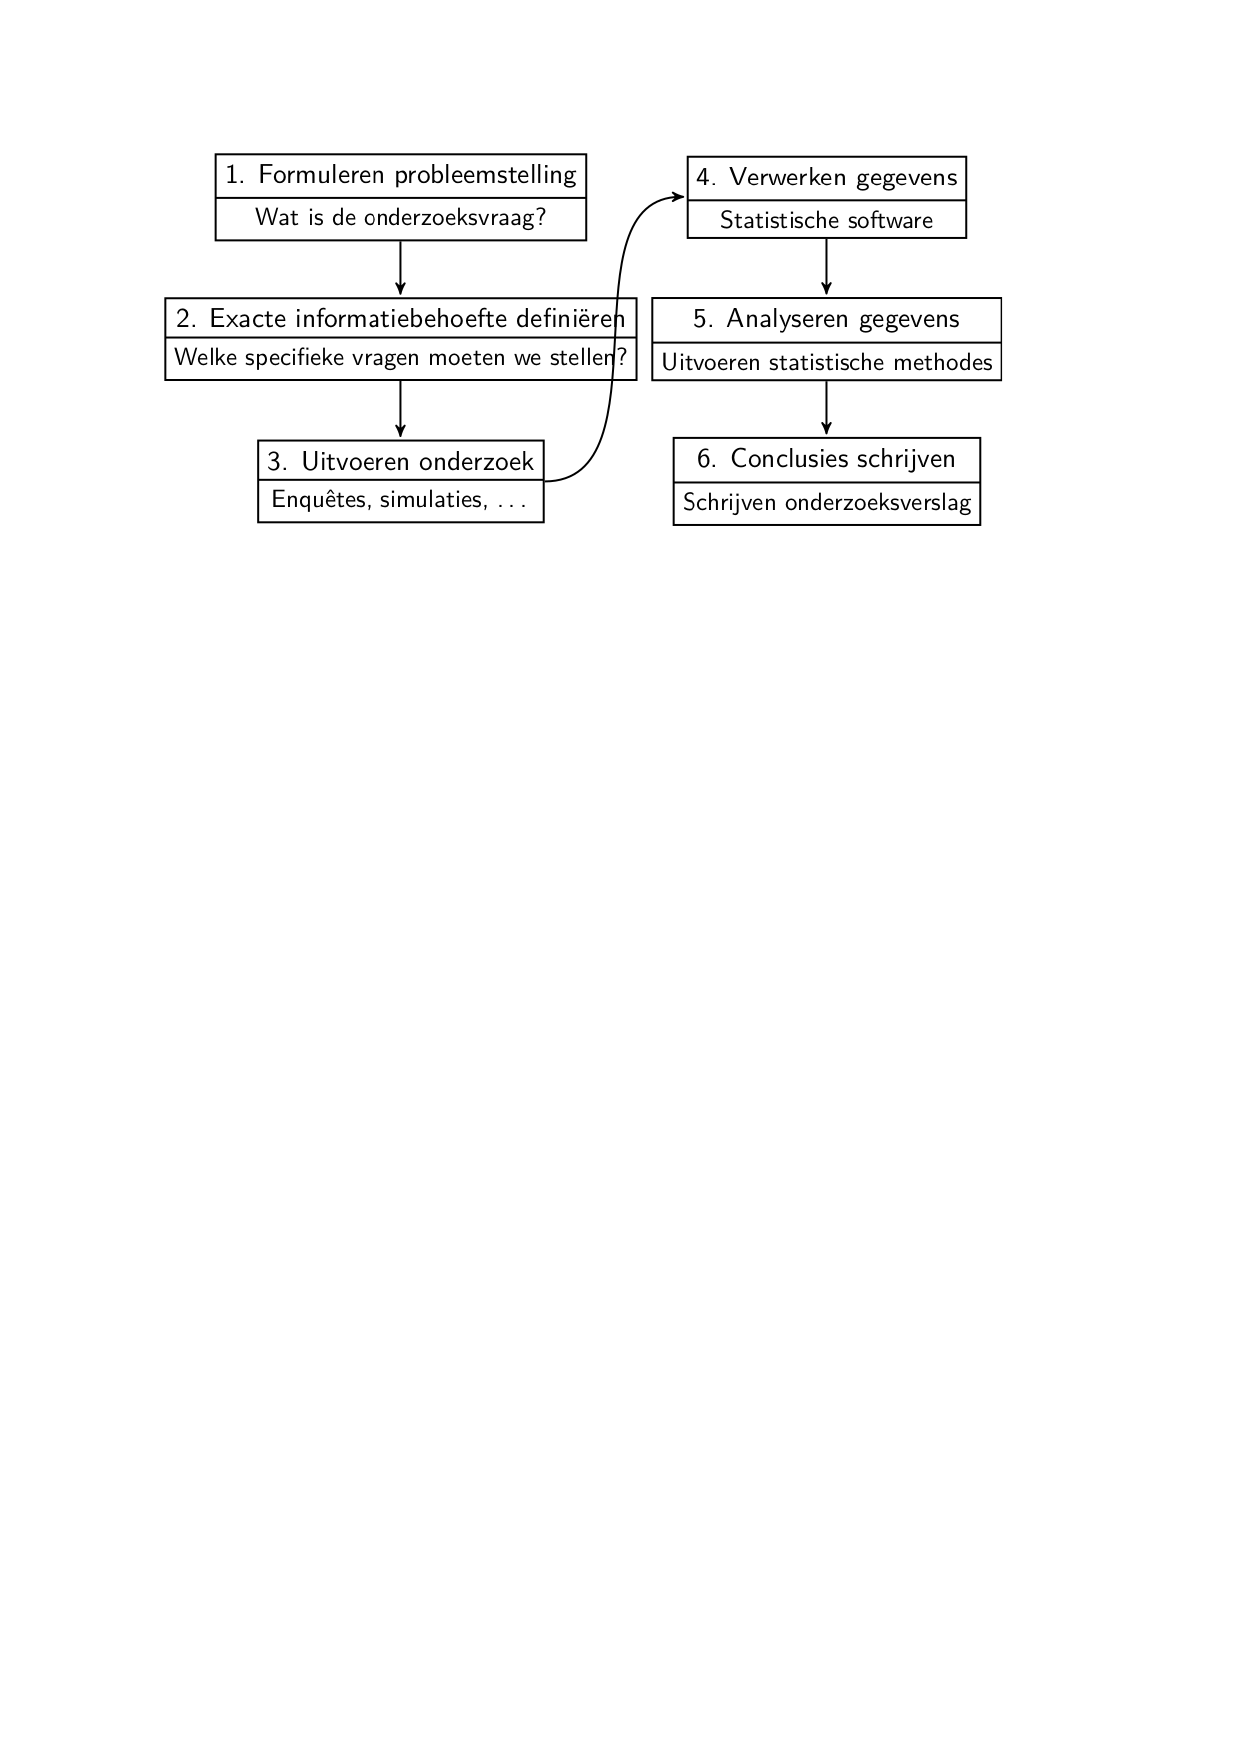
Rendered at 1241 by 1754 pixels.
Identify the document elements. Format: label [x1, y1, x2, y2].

picture [161, 141, 320, 539]
